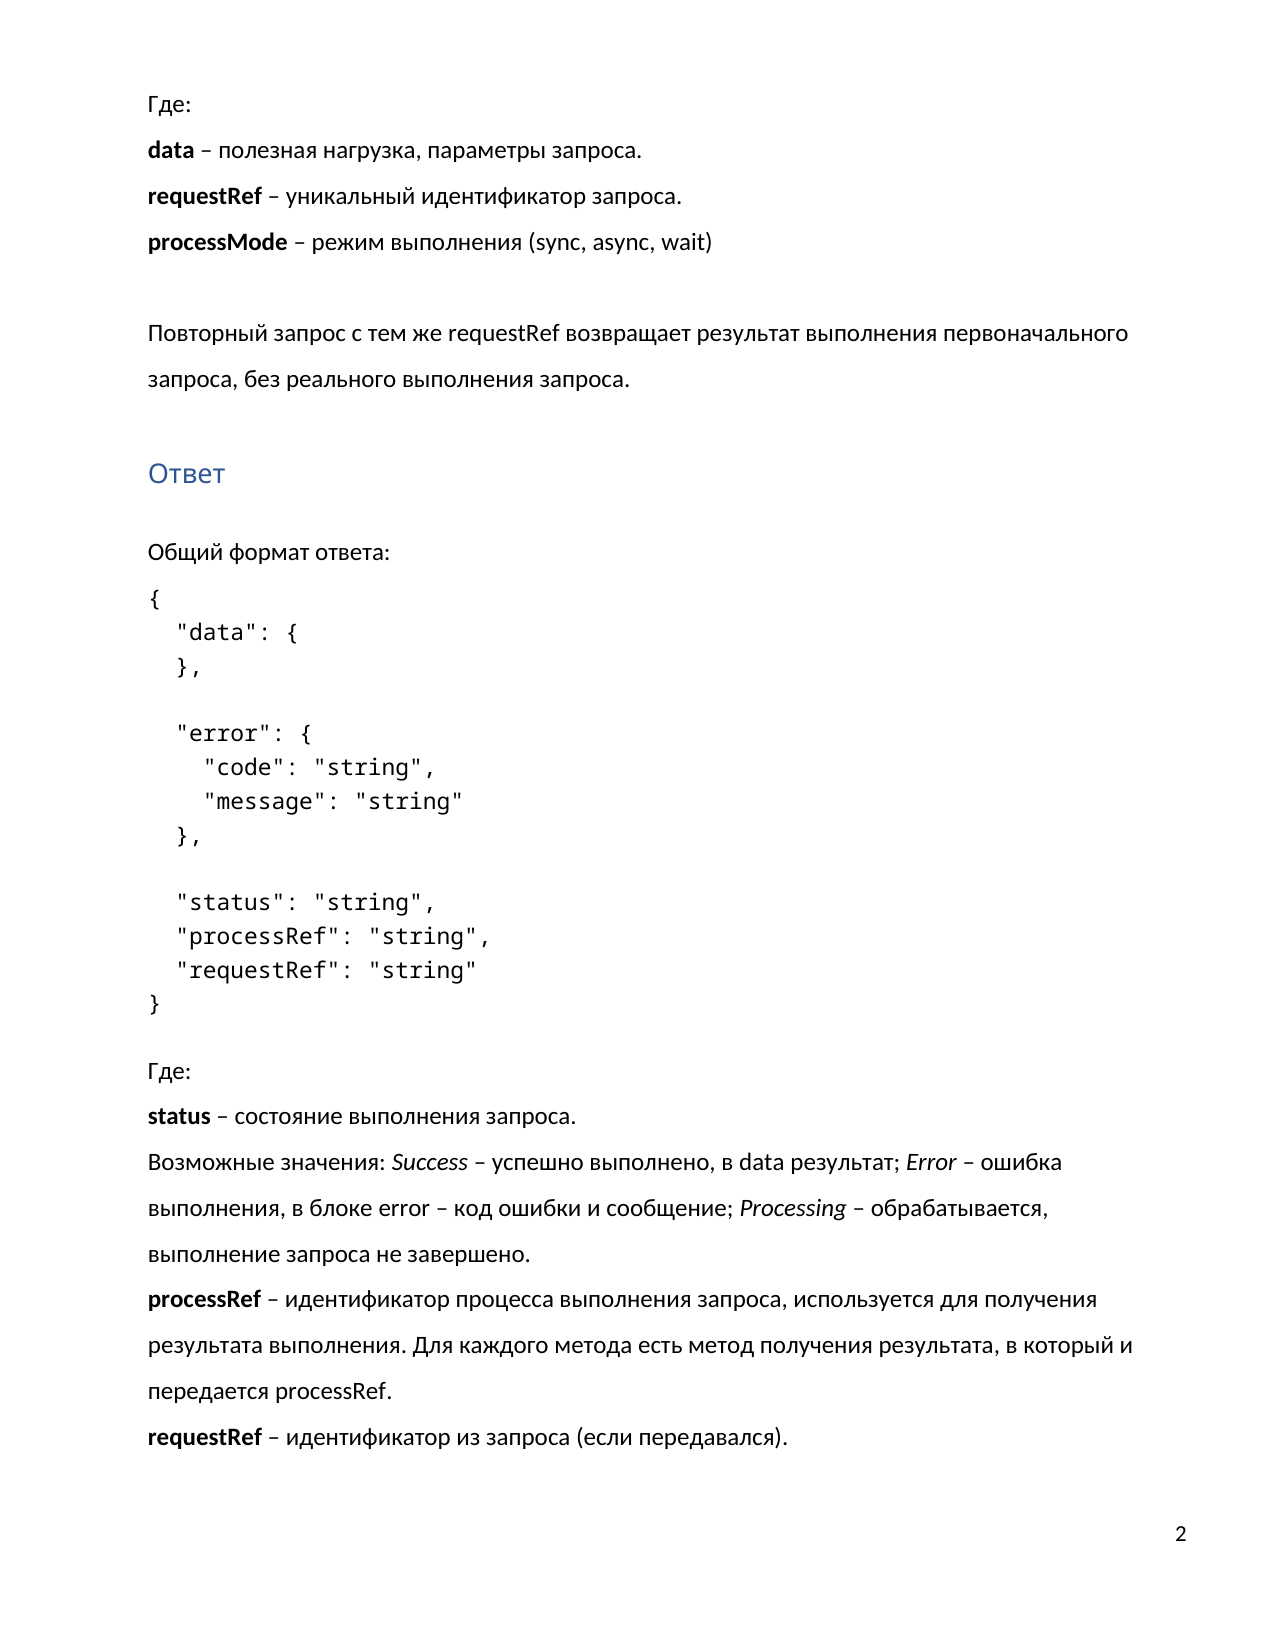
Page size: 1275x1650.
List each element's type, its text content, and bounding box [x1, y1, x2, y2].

text "requestRef": "string" [148, 953, 1186, 985]
text }, [148, 818, 1186, 850]
subtitle Ответ [148, 455, 1186, 492]
text Где: [148, 88, 1186, 119]
text Повторный запрос с тем же requestRef возвращает результат выполнения первоначального запроса, без реального выполнения запроса. [148, 317, 1186, 393]
text processMode – режим выполнения (sync, async, wait) [148, 226, 1186, 256]
text }, [148, 650, 1186, 681]
text Где: [148, 1055, 1186, 1085]
text requestRef – идентификатор из запроса (если передавался). [148, 1421, 1186, 1451]
text { [148, 582, 1186, 613]
text requestRef – уникальный идентификатор запроса. [148, 180, 1186, 211]
text Возможные значения: Success – успешно выполнено, в data результат; Error – ошибка выполнения, в блоке error – код ошибки и сообщение; Processing – обрабатывается, выполнение запроса не завершено. [148, 1146, 1186, 1268]
text "error": { [148, 717, 1186, 748]
text processRef – идентификатор процесса выполнения запроса, используется для получения результата выполнения. Для каждого метода есть метод получения результата, в который и передается processRef. [148, 1283, 1186, 1405]
text "message": "string" [148, 785, 1186, 816]
text status – состояние выполнения запроса. [148, 1101, 1186, 1131]
text Общий формат ответа: [148, 537, 1186, 567]
text "code": "string", [148, 751, 1186, 782]
text data – полезная нагрузка, параметры запроса. [148, 134, 1186, 165]
text "status": "string", [148, 886, 1186, 917]
text "data": { [148, 616, 1186, 647]
text "processRef": "string", [148, 920, 1186, 951]
text } [148, 987, 1186, 1018]
